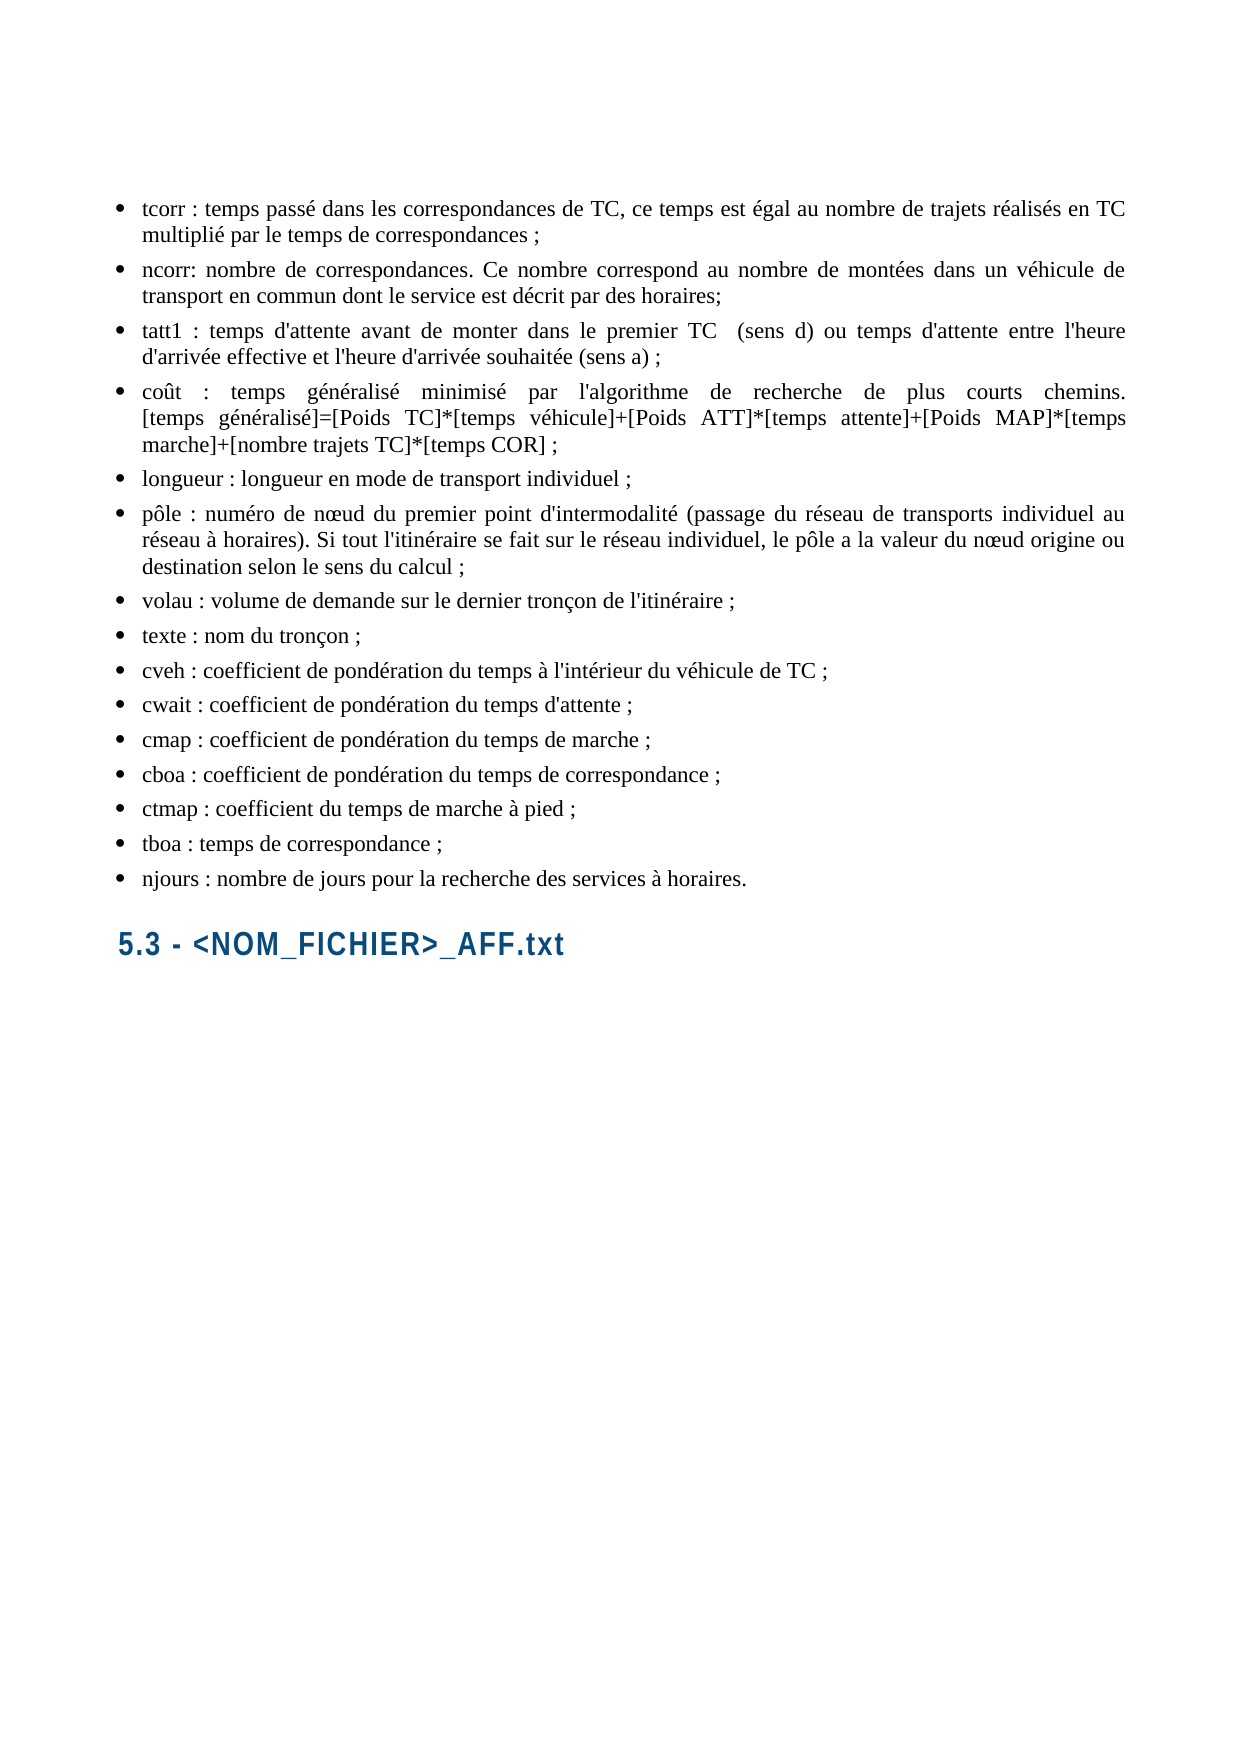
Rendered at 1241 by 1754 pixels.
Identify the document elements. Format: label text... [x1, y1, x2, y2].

list tboa : temps de correspondance ; [116, 830, 1127, 857]
list cveh : coefficient de pondération du temps à l'intérieur du véhicule de TC ; [116, 657, 1127, 683]
list volau : volume de demande sur le dernier tronçon de l'itinéraire ; [116, 587, 1127, 614]
list coût : temps généralisé minimisé par l'algorithme de recherche de plus courts chemins. [temps généralisé]=[Poids TC]*[temps véhicule]+[Poids ATT]*[temps attente]+[Poids MAP]*[temps marche]+[nombre trajets TC]*[temps COR] ; [116, 378, 1127, 457]
list texte : nom du tronçon ; [116, 622, 1127, 648]
list cmap : coefficient de pondération du temps de marche ; [116, 726, 1127, 752]
list pôle : numéro de nœud du premier point d'intermodalité (passage du réseau de transports individuel au réseau à horaires). Si tout l'itinéraire se fait sur le réseau individuel, le pôle a la valeur du nœud origine ou destination selon le sens du calcul ; [116, 500, 1127, 579]
list tcorr : temps passé dans les correspondances de TC, ce temps est égal au nombre de trajets réalisés en TC multiplié par le temps de correspondances ; [116, 195, 1127, 247]
list njours : nombre de jours pour la recherche des services à horaires. [116, 865, 1127, 891]
list ncorr: nombre de correspondances. Ce nombre correspond au nombre de montées dans un véhicule de transport en commun dont le service est décrit par des horaires; [116, 256, 1127, 308]
subtitle <NOM_FICHIER>_AFF.txt [118, 924, 1122, 963]
list tatt1 : temps d'attente avant de monter dans le premier TC (sens d) ou temps d'attente entre l'heure d'arrivée effective et l'heure d'arrivée souhaitée (sens a) ; [116, 317, 1127, 369]
list ctmap : coefficient du temps de marche à pied ; [116, 796, 1127, 822]
list cboa : coefficient de pondération du temps de correspondance ; [116, 761, 1127, 787]
list longueur : longueur en mode de transport individuel ; [116, 465, 1127, 492]
list cwait : coefficient de pondération du temps d'attente ; [116, 691, 1127, 718]
